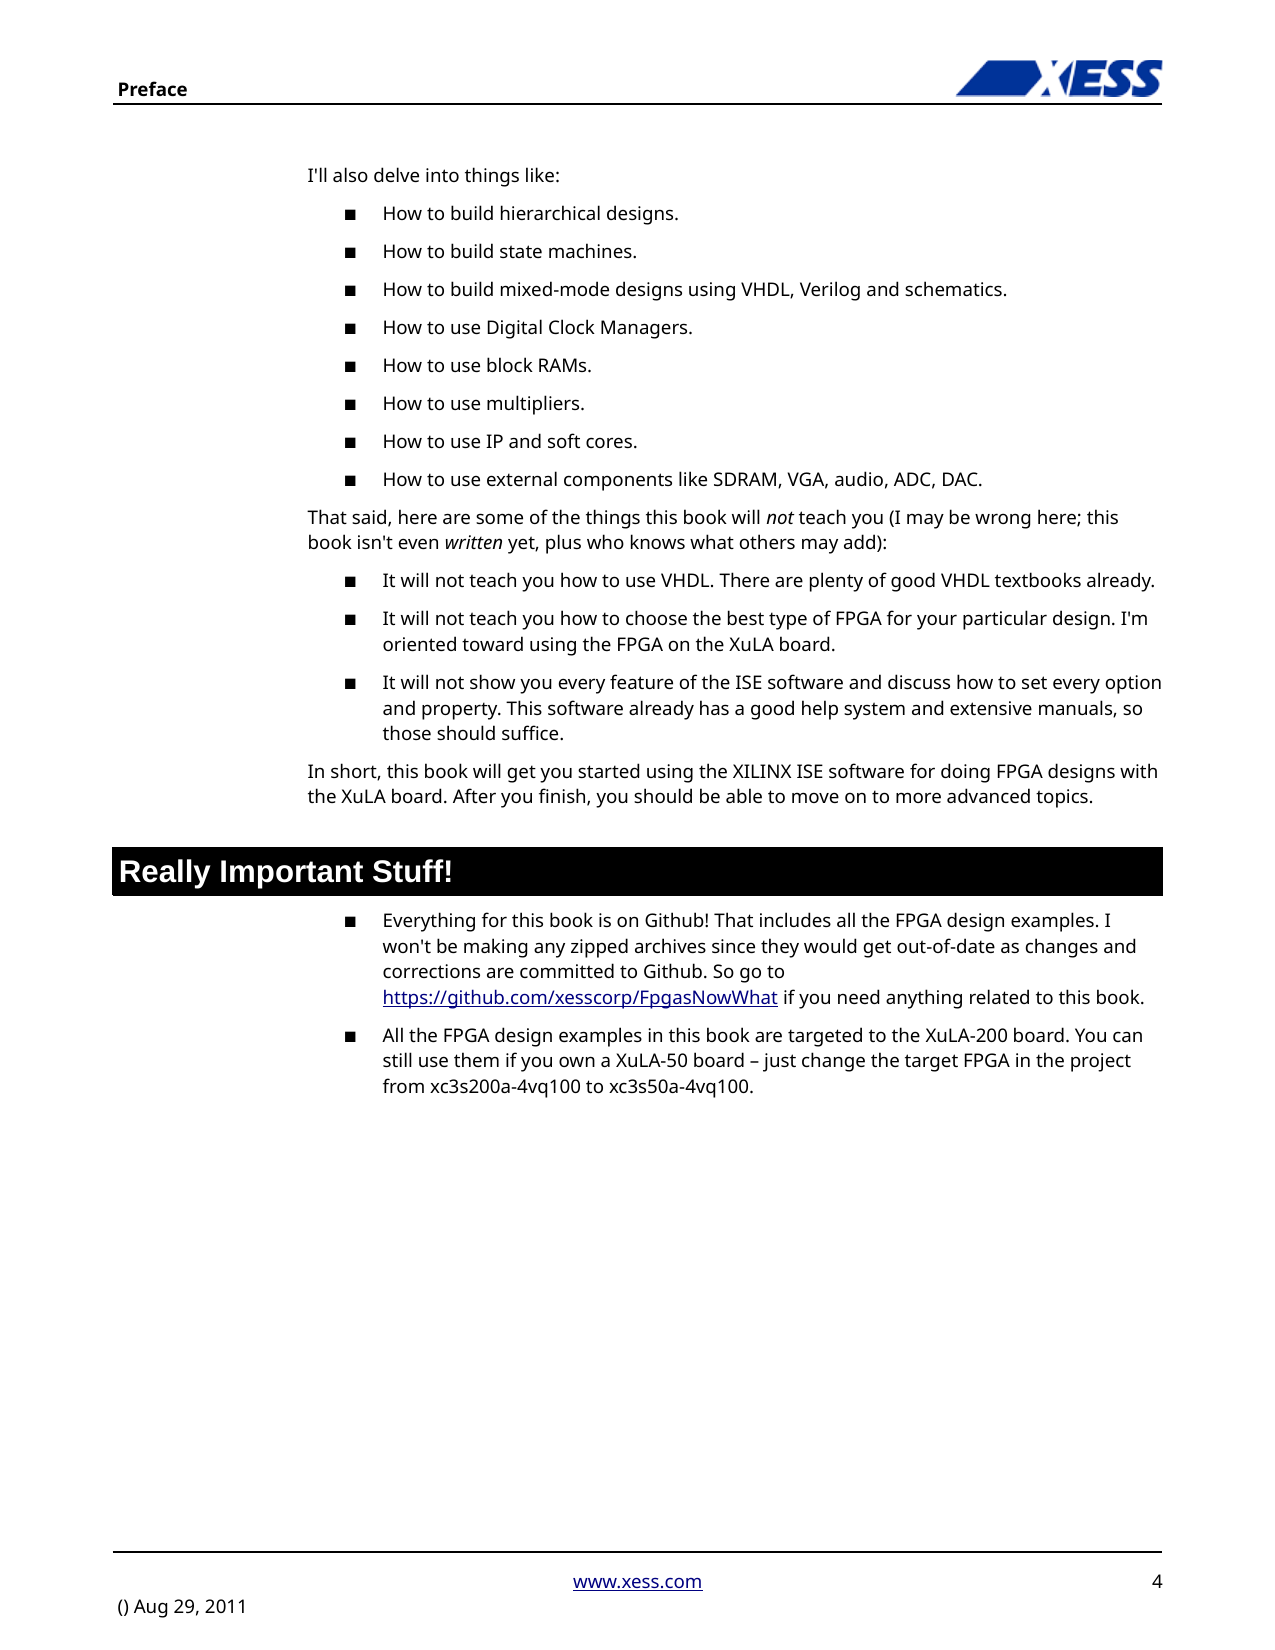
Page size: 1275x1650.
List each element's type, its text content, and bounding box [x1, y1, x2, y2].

subtitle Really Important Stuff! [114, 848, 1162, 895]
list How to use Digital Clock Managers. [345, 314, 1162, 339]
list How to use block RAMs. [345, 352, 1162, 378]
list All the FPGA design examples in this book are targeted to the XuLA-200 board. You can still use them if you own a XuLA-50 board – just change the target FPGA in the project from xc3s200a-4vq100 to xc3s50a-4vq100. [345, 1022, 1162, 1099]
list How to build mixed-mode designs using VHDL, Verilog and schematics. [345, 276, 1162, 302]
list How to use multipliers. [345, 390, 1162, 416]
text In short, this book will get you started using the XILINX ISE software for doing FPGA designs with the XuLA board. After you finish, you should be able to move on to more advanced topics. [307, 758, 1162, 809]
text I'll also delve into things like: [307, 162, 1162, 187]
list How to use IP and soft cores. [345, 428, 1162, 454]
list How to use external components like SDRAM, VGA, audio, ADC, DAC. [345, 466, 1162, 492]
list It will not show you every feature of the ISE software and discuss how to set every option and property. This software already has a good help system and extensive manuals, so those should suffice. [345, 669, 1162, 746]
list How to build hierarchical designs. [345, 200, 1162, 226]
list It will not teach you how to choose the best type of FPGA for your particular design. I'm oriented toward using the FPGA on the XuLA board. [345, 606, 1162, 657]
text That said, here are some of the things this book will not teach you (I may be wrong here; this book isn't even written yet, plus who knows what others may add): [307, 504, 1162, 555]
picture [955, 60, 1163, 97]
list Everything for this book is on Github! That includes all the FPGA design examples. I won't be making any zipped archives since they would get out-of-date as changes and corrections are committed to Github. So go to https://github.com/xesscorp/FpgasNowWhat if you need anything related to this book. [345, 908, 1162, 1010]
list It will not teach you how to use VHDL. There are plenty of good VHDL textbooks already. [345, 568, 1162, 593]
list How to build state machines. [345, 238, 1162, 263]
